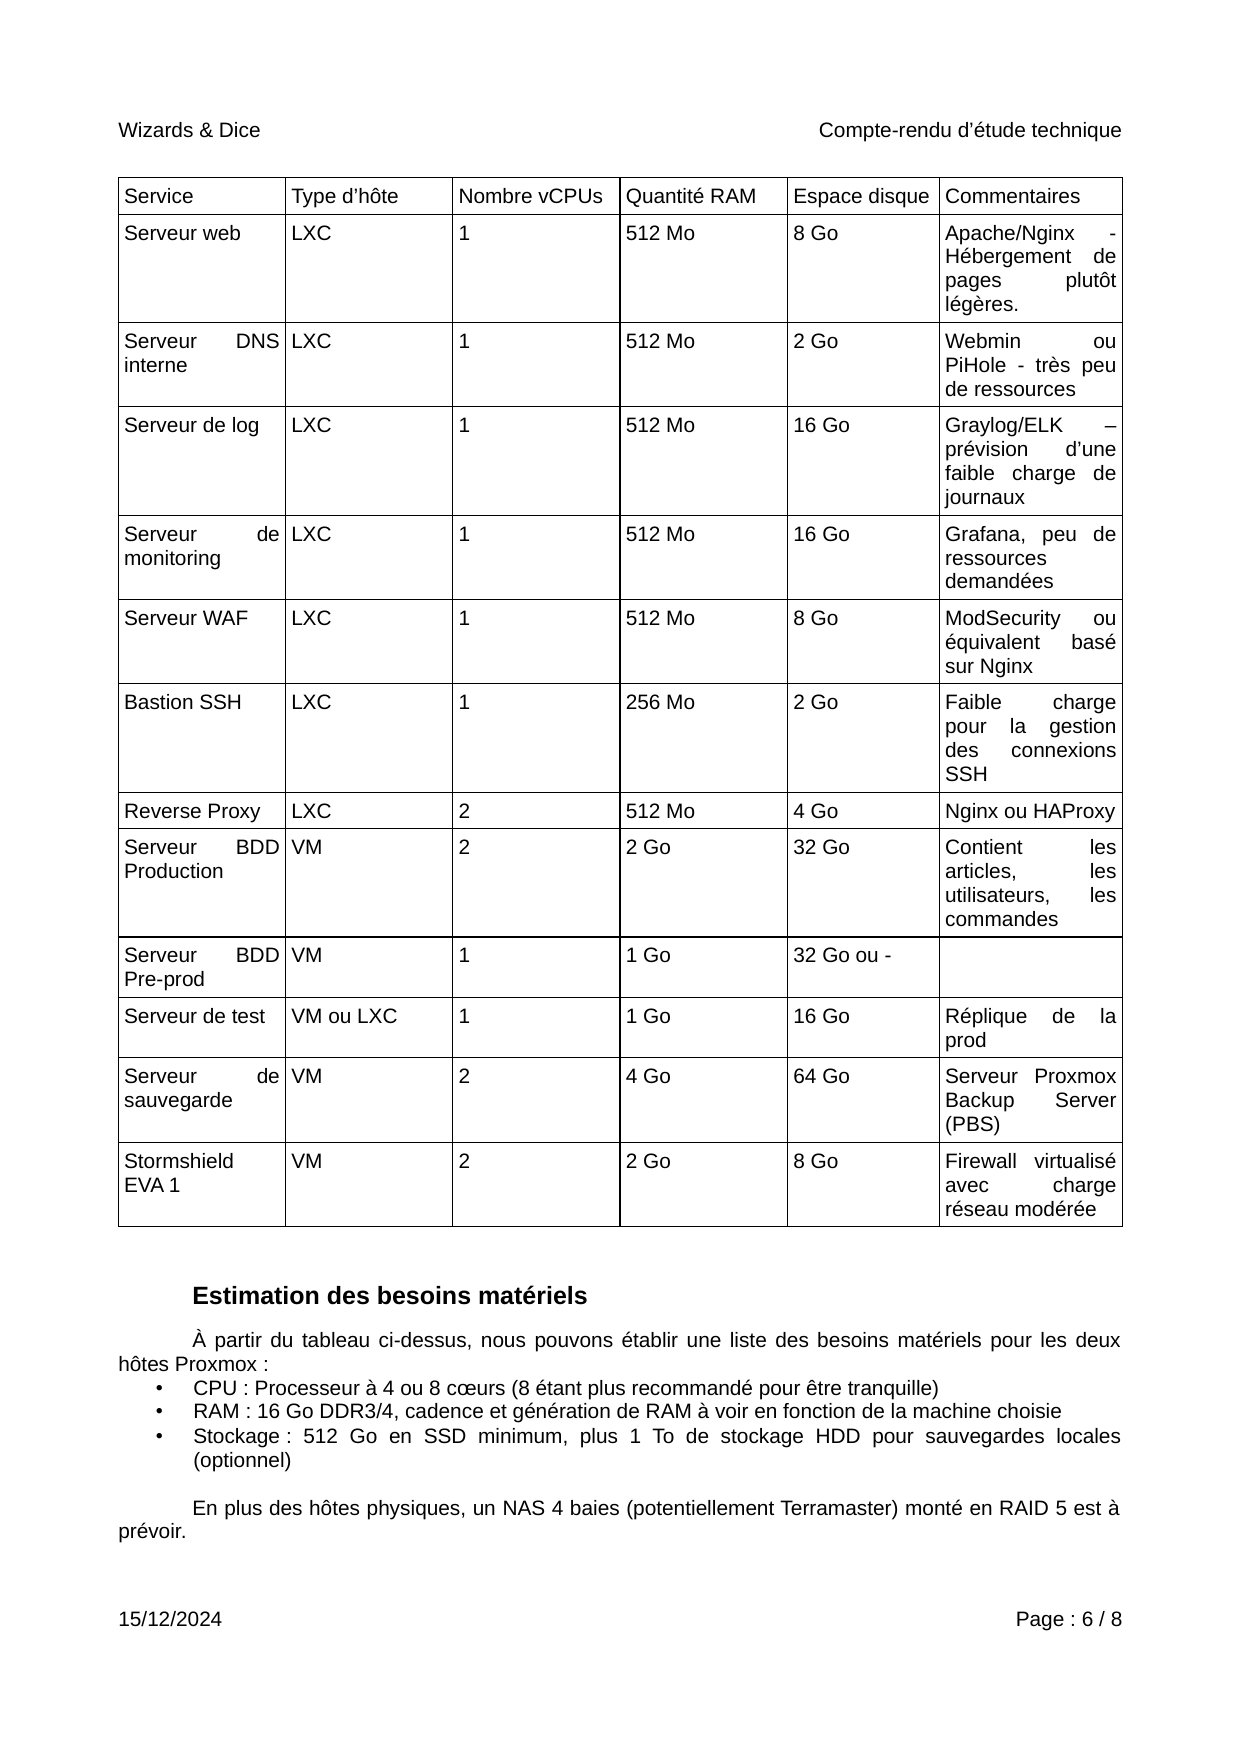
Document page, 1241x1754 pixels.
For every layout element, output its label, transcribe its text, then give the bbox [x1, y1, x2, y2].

table_cell 512 Mo [621, 793, 787, 828]
table_cell Firewall virtualisé avec charge réseau modérée [940, 1143, 1122, 1226]
table_cell 512 Mo [621, 215, 787, 322]
table_cell Serveur de test [119, 998, 285, 1057]
list CPU : Processeur à 4 ou 8 cœurs (8 étant plus recommandé pour être tranquille) [156, 1375, 1122, 1399]
table_cell Serveur de sauvegarde [119, 1058, 285, 1142]
table_cell 2 [453, 1143, 619, 1226]
table_cell Graylog/ELK – prévision d’une faible charge de journaux [940, 407, 1122, 514]
table_cell VM [286, 829, 452, 936]
table_cell 32 Go [788, 829, 939, 936]
table_cell VM [286, 1058, 452, 1142]
table_cell 1 Go [621, 938, 787, 997]
table_cell 8 Go [788, 600, 939, 683]
table_cell 2 Go [788, 323, 939, 406]
table_cell 2 Go [788, 684, 939, 792]
table_header Nombre vCPUs [453, 178, 619, 213]
text À partir du tableau ci-dessus, nous pouvons établir une liste des besoins matériels pour les deux hôtes Proxmox : [118, 1327, 1122, 1375]
table_cell 1 [453, 407, 619, 514]
table_cell Serveur WAF [119, 600, 285, 683]
table_header Espace disque [788, 178, 939, 213]
table_cell 2 Go [621, 1143, 787, 1226]
table_cell LXC [286, 793, 452, 828]
table_cell 1 Go [621, 998, 787, 1057]
table_cell ModSecurity ou équivalent basé sur Nginx [940, 600, 1122, 683]
table_cell Serveur Proxmox Backup Server (PBS) [940, 1058, 1122, 1142]
table_cell 16 Go [788, 516, 939, 599]
table_cell Webmin ou PiHole - très peu de ressources [940, 323, 1122, 406]
table_cell 2 Go [621, 829, 787, 936]
table_cell Serveur BDD Production [119, 829, 285, 936]
table_cell LXC [286, 516, 452, 599]
table_cell 4 Go [621, 1058, 787, 1142]
table_header Commentaires [940, 178, 1122, 213]
table_cell Reverse Proxy [119, 793, 285, 828]
table_cell 4 Go [788, 793, 939, 828]
table_cell Réplique de la prod [940, 998, 1122, 1057]
table_cell [940, 938, 1122, 997]
table_cell 64 Go [788, 1058, 939, 1142]
table_header Type d’hôte [286, 178, 452, 213]
table_cell 16 Go [788, 998, 939, 1057]
table_cell VM ou LXC [286, 998, 452, 1057]
table_cell 32 Go ou - [788, 938, 939, 997]
table_cell Stormshield EVA 1 [119, 1143, 285, 1226]
table_header Quantité RAM [621, 178, 787, 213]
table_cell 1 [453, 516, 619, 599]
table_cell Serveur de monitoring [119, 516, 285, 599]
table_cell Faible charge pour la gestion des connexions SSH [940, 684, 1122, 792]
text En plus des hôtes physiques, un NAS 4 baies (potentiellement Terramaster) monté en RAID 5 est à prévoir. [118, 1495, 1122, 1543]
table_cell Serveur de log [119, 407, 285, 514]
table_cell Serveur DNS interne [119, 323, 285, 406]
table_cell 2 [453, 793, 619, 828]
table_cell 1 [453, 684, 619, 792]
table_cell 1 [453, 998, 619, 1057]
table_header Service [119, 178, 285, 213]
table_cell 8 Go [788, 215, 939, 322]
table_cell Serveur BDD Pre-prod [119, 938, 285, 997]
table_cell LXC [286, 684, 452, 792]
list Stockage : 512 Go en SSD minimum, plus 1 To de stockage HDD pour sauvegardes locales (optionnel) [156, 1423, 1122, 1471]
table_cell LXC [286, 600, 452, 683]
table_cell 16 Go [788, 407, 939, 514]
table_cell Contient les articles, les utilisateurs, les commandes [940, 829, 1122, 936]
table_cell 2 [453, 1058, 619, 1142]
table_cell 1 [453, 938, 619, 997]
table_cell 2 [453, 829, 619, 936]
table_cell VM [286, 938, 452, 997]
table_cell 512 Mo [621, 516, 787, 599]
table_cell 8 Go [788, 1143, 939, 1226]
table_cell VM [286, 1143, 452, 1226]
list RAM : 16 Go DDR3/4, cadence et génération de RAM à voir en fonction de la machine choisie [156, 1399, 1122, 1423]
table_cell Apache/Nginx - Hébergement de pages plutôt légères. [940, 215, 1122, 322]
table_cell Nginx ou HAProxy [940, 793, 1122, 828]
table_cell 1 [453, 215, 619, 322]
table_cell 512 Mo [621, 600, 787, 683]
table_cell 512 Mo [621, 323, 787, 406]
table_cell 512 Mo [621, 407, 787, 514]
table_cell LXC [286, 407, 452, 514]
table_cell Serveur web [119, 215, 285, 322]
table_cell Bastion SSH [119, 684, 285, 792]
table_cell Grafana, peu de ressources demandées [940, 516, 1122, 599]
table_cell LXC [286, 215, 452, 322]
subtitle Estimation des besoins matériels [192, 1281, 1122, 1310]
table_cell 1 [453, 600, 619, 683]
table_cell 256 Mo [621, 684, 787, 792]
table_cell LXC [286, 323, 452, 406]
table_cell 1 [453, 323, 619, 406]
